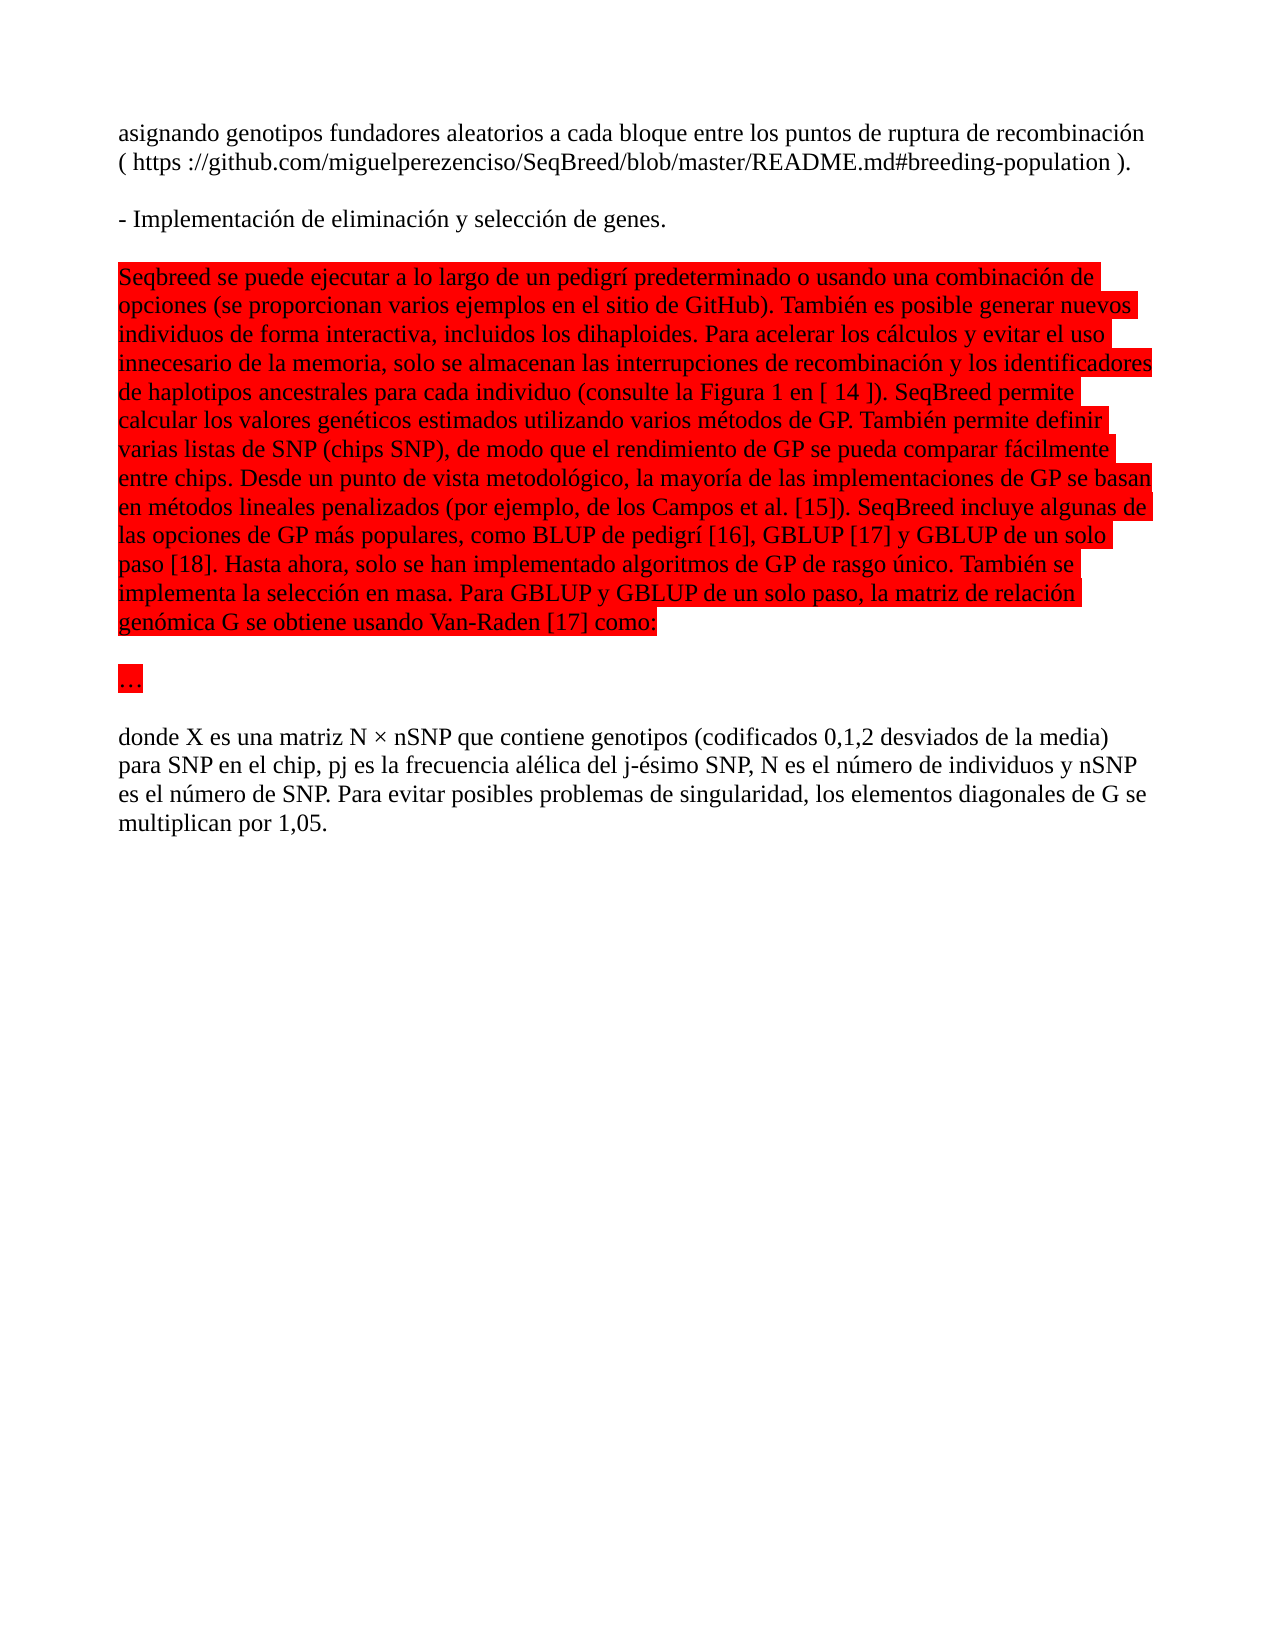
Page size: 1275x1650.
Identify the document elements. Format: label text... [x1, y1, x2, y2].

text … [118, 664, 1157, 693]
text Seqbreed se puede ejecutar a lo largo de un pedigrí predeterminado o usando una combinación de opciones (se proporcionan varios ejemplos en el sitio de GitHub). También es posible generar nuevos individuos de forma interactiva, incluidos los dihaploides. Para acelerar los cálculos y evitar el uso innecesario de la memoria, solo se almacenan las interrupciones de recombinación y los identificadores de haplotipos ancestrales para cada individuo (consulte la Figura 1 en [ 14 ]). SeqBreed permite calcular los valores genéticos estimados utilizando varios métodos de GP. También permite definir varias listas de SNP (chips SNP), de modo que el rendimiento de GP se pueda comparar fácilmente entre chips. Desde un punto de vista metodológico, la mayoría de las implementaciones de GP se basan en métodos lineales penalizados (por ejemplo, de los Campos et al. [15]). SeqBreed incluye algunas de las opciones de GP más populares, como BLUP de pedigrí [16], GBLUP [17] y GBLUP de un solo paso [18]. Hasta ahora, solo se han implementado algoritmos de GP de rasgo único. También se implementa la selección en masa. Para GBLUP y GBLUP de un solo paso, la matriz de relación genómica G se obtiene usando Van-Raden [17] como: [118, 262, 1157, 636]
text - Implementación de eliminación y selección de genes. [118, 204, 1157, 233]
text asignando genotipos fundadores aleatorios a cada bloque entre los puntos de ruptura de recombinación ( https ://github.com/miguelperezenciso/SeqBreed/blob/master/README.md#breeding-population ). [118, 118, 1157, 176]
text donde X es una matriz N × nSNP que contiene genotipos (codificados 0,1,2 desviados de la media) para SNP en el chip, pj es la frecuencia alélica del j-ésimo SNP, N es el número de individuos y nSNP es el número de SNP. Para evitar posibles problemas de singularidad, los elementos diagonales de G se multiplican por 1,05. [118, 722, 1157, 837]
